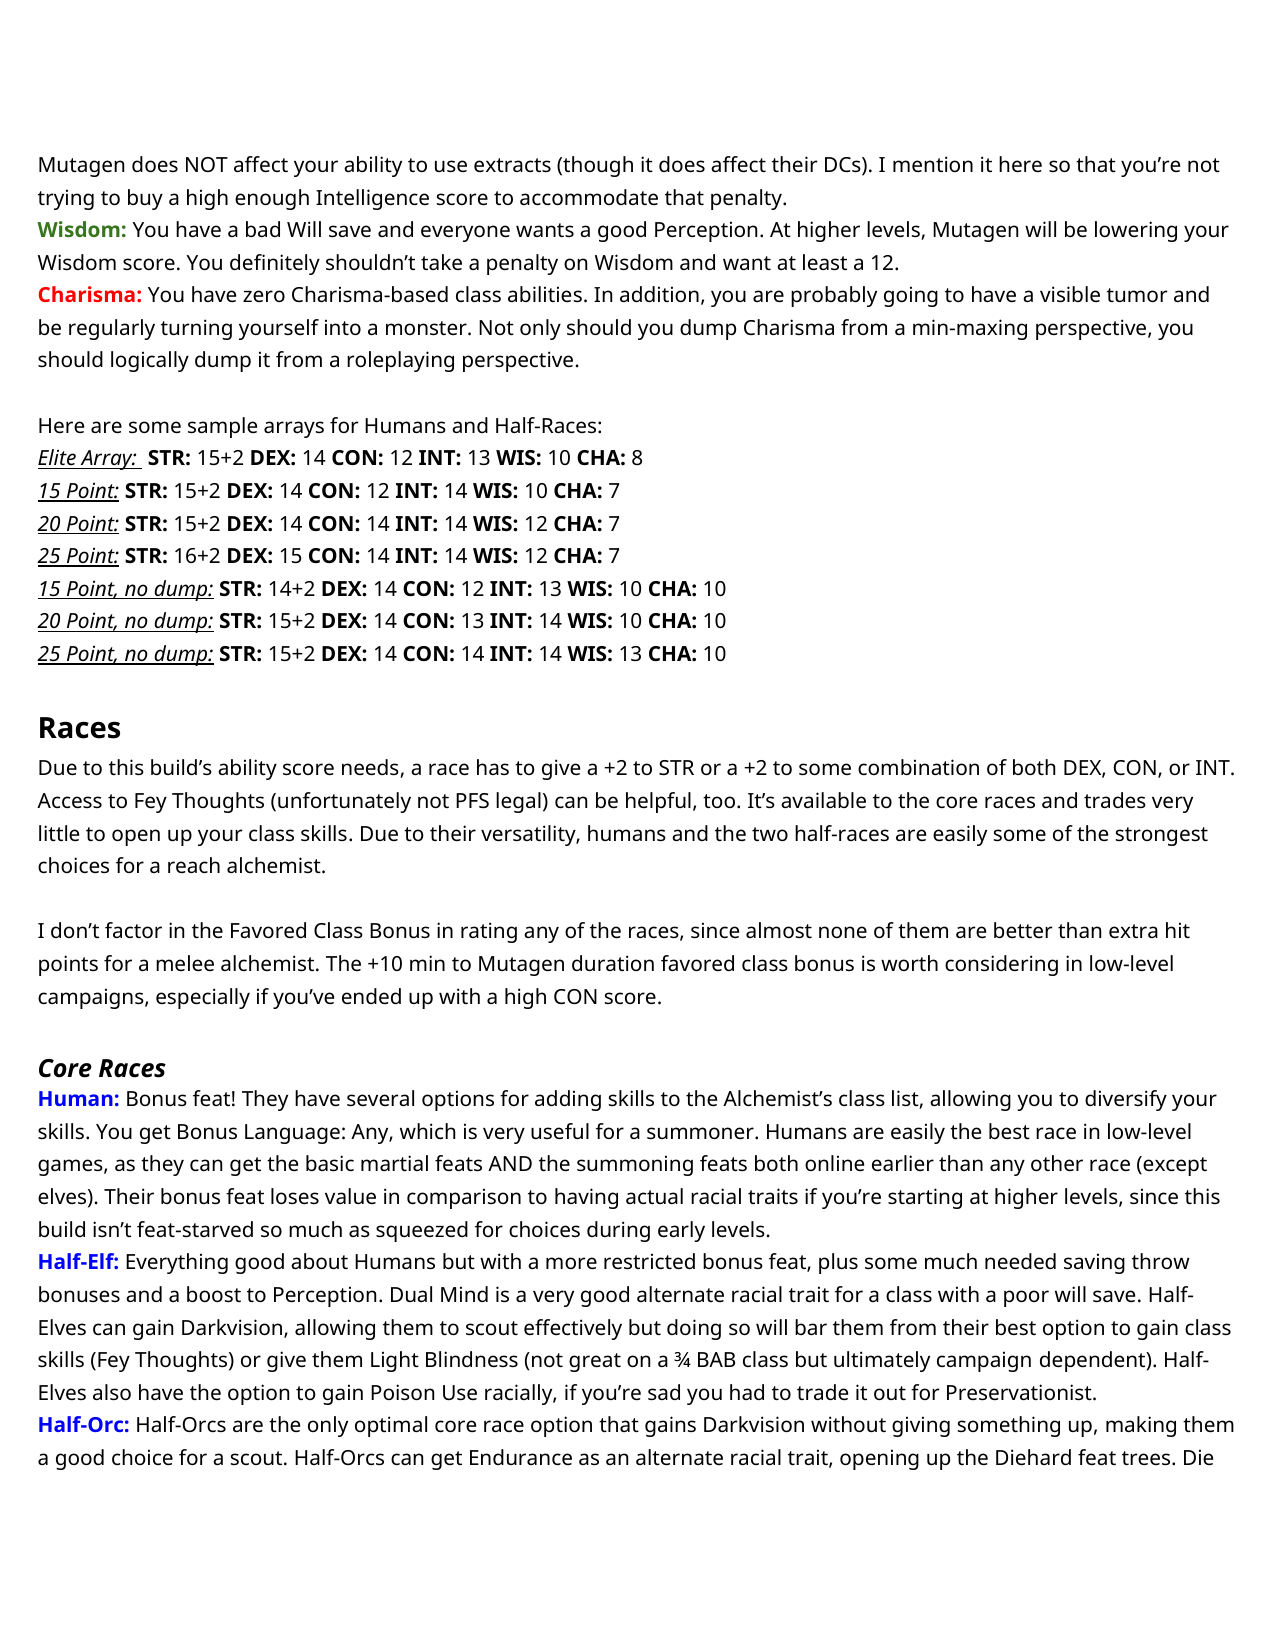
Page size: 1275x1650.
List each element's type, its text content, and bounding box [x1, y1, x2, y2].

text I don’t factor in the Favored Class Bonus in rating any of the races, since almost none of them are better than extra hit points for a melee alchemist. The +10 min to Mutagen duration favored class bonus is worth considering in low-level campaigns, especially if you’ve ended up with a high CON score. [37, 917, 1237, 1010]
text Wisdom: You have a bad Will save and everyone wants a good Perception. At higher levels, Mutagen will be lowering your Wisdom score. You definitely shouldn’t take a penalty on Wisdom and want at least a 12. [37, 215, 1237, 276]
text Charisma: You have zero Charisma-based class abilities. In addition, you are probably going to have a visible tumor and be regularly turning yourself into a monster. Not only should you dump Charisma from a min-maxing perspective, you should logically dump it from a roleplaying perspective. [37, 280, 1237, 374]
title Races [37, 708, 1237, 747]
subtitle Core Races [37, 1050, 1237, 1084]
text 25 Point, no dump: STR: 15+2 DEX: 14 CON: 14 INT: 14 WIS: 13 CHA: 10 [37, 639, 1237, 667]
text Human: Bonus feat! They have several options for adding skills to the Alchemist’s class list, allowing you to diversify your skills. You get Bonus Language: Any, which is very useful for a summoner. Humans are easily the best race in low-level games, as they can get the basic martial feats AND the summoning feats both online earlier than any other race (except elves). Their bonus feat loses value in comparison to having actual racial traits if you’re starting at higher levels, since this build isn’t feat-starved so much as squeezed for choices during early levels. [37, 1084, 1237, 1243]
text Half-Orc: Half-Orcs are the only optimal core race option that gains Darkvision without giving something up, making them a good choice for a scout. Half-Orcs can get Endurance as an alternate racial trait, opening up the Diehard feat trees. Die [37, 1410, 1237, 1471]
text 15 Point: STR: 15+2 DEX: 14 CON: 12 INT: 14 WIS: 10 CHA: 7 [37, 476, 1237, 504]
text Elite Array: STR: 15+2 DEX: 14 CON: 12 INT: 13 WIS: 10 CHA: 8 [37, 443, 1237, 472]
text Due to this build’s ability score needs, a race has to give a +2 to STR or a +2 to some combination of both DEX, CON, or INT. Access to Fey Thoughts (unfortunately not PFS legal) can be helpful, too. It’s available to the core races and trades very little to open up your class skills. Due to their versatility, humans and the two half-races are easily some of the strongest choices for a reach alchemist. [37, 753, 1237, 880]
text 15 Point, no dump: STR: 14+2 DEX: 14 CON: 12 INT: 13 WIS: 10 CHA: 10 [37, 574, 1237, 602]
text Mutagen does NOT affect your ability to use extracts (though it does affect their DCs). I mention it here so that you’re not trying to buy a high enough Intelligence score to accommodate that penalty. [37, 150, 1237, 211]
text 20 Point: STR: 15+2 DEX: 14 CON: 14 INT: 14 WIS: 12 CHA: 7 [37, 509, 1237, 537]
text 20 Point, no dump: STR: 15+2 DEX: 14 CON: 13 INT: 14 WIS: 10 CHA: 10 [37, 606, 1237, 635]
text Here are some sample arrays for Humans and Half-Races: [37, 411, 1237, 439]
text 25 Point: STR: 16+2 DEX: 15 CON: 14 INT: 14 WIS: 12 CHA: 7 [37, 541, 1237, 570]
text Half-Elf: Everything good about Humans but with a more restricted bonus feat, plus some much needed saving throw bonuses and a boost to Perception. Dual Mind is a very good alternate racial trait for a class with a poor will save. Half-Elves can gain Darkvision, allowing them to scout effectively but doing so will bar them from their best option to gain class skills (Fey Thoughts) or give them Light Blindness (not great on a ¾ BAB class but ultimately campaign dependent). Half-Elves also have the option to gain Poison Use racially, if you’re sad you had to trade it out for Preservationist. [37, 1247, 1237, 1406]
